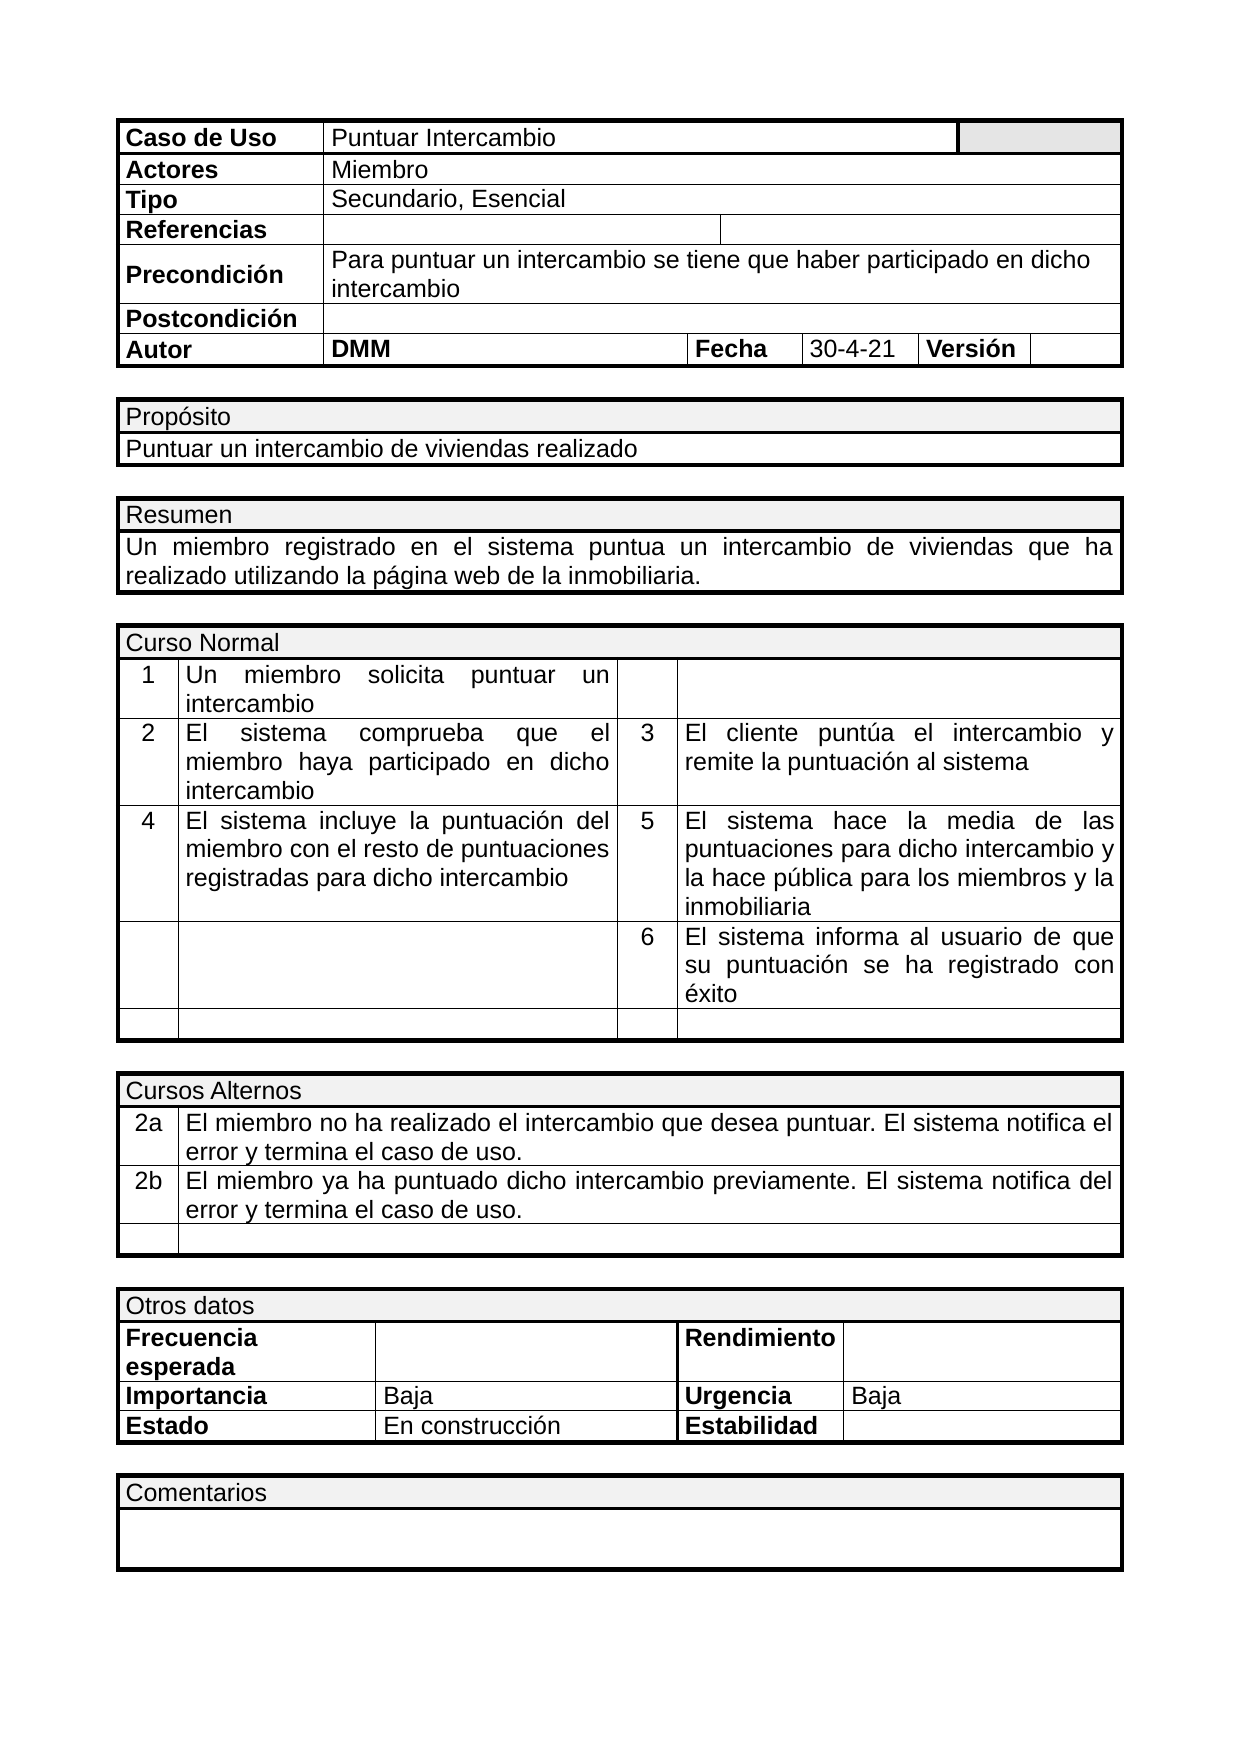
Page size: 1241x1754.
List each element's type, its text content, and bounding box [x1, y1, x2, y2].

table_cell Actores [120, 155, 323, 183]
table_cell 30-4-21 [803, 334, 918, 364]
table_cell Baja [376, 1382, 676, 1410]
table_cell 2a [120, 1108, 178, 1165]
table_cell [376, 1323, 676, 1381]
table_cell [179, 1224, 1120, 1253]
table_cell 4 [120, 806, 178, 921]
table_cell En construcción [376, 1411, 676, 1440]
table_header Resumen [120, 501, 1120, 529]
table_cell Tipo [120, 185, 323, 214]
table_cell Importancia [120, 1382, 375, 1410]
table_cell [618, 660, 677, 717]
table_cell [179, 1009, 617, 1038]
table_header Comentarios [120, 1478, 1120, 1507]
table_cell [844, 1323, 1120, 1381]
table_cell El miembro ya ha puntuado dicho intercambio previamente. El sistema notifica del error y termina el caso de uso. [179, 1166, 1120, 1223]
table_header Puntuar Intercambio [324, 123, 956, 152]
table_header Otros datos [120, 1291, 1120, 1320]
table_cell [324, 215, 720, 244]
table_cell Baja [844, 1382, 1120, 1410]
table_cell [324, 304, 1120, 333]
table_cell El sistema hace la media de las puntuaciones para dicho intercambio y la hace pública para los miembros y la inmobiliaria [678, 806, 1120, 921]
table_cell Para puntuar un intercambio se tiene que haber participado en dicho intercambio [324, 245, 1120, 303]
table_cell Estado [120, 1411, 375, 1440]
table_cell Rendimiento [679, 1323, 843, 1381]
table_cell [844, 1411, 1120, 1440]
table_cell 6 [618, 922, 677, 1008]
table_header Propósito [120, 402, 1120, 431]
table_cell Un miembro registrado en el sistema puntua un intercambio de viviendas que ha realizado utilizando la página web de la inmobiliaria. [120, 533, 1120, 590]
table_header Cursos Alternos [120, 1076, 1120, 1105]
table_cell DMM [324, 334, 687, 364]
table_cell 3 [618, 719, 677, 805]
table_cell [678, 1009, 1120, 1038]
table_cell Postcondición [120, 304, 323, 333]
table_cell Autor [120, 334, 323, 364]
table_cell 2b [120, 1166, 178, 1223]
table_cell Estabilidad [679, 1411, 843, 1440]
table_cell [678, 660, 1120, 717]
table_cell [179, 922, 617, 1008]
table_cell [120, 1510, 1120, 1567]
table_cell [120, 922, 178, 1008]
table_cell [1031, 334, 1120, 364]
table_cell Precondición [120, 245, 323, 303]
table_cell El miembro no ha realizado el intercambio que desea puntuar. El sistema notifica el error y termina el caso de uso. [179, 1108, 1120, 1165]
table_header [960, 123, 1120, 152]
table_cell El sistema incluye la puntuación del miembro con el resto de puntuaciones registradas para dicho intercambio [179, 806, 617, 921]
table_cell Versión [919, 334, 1030, 364]
table_cell El sistema comprueba que el miembro haya participado en dicho intercambio [179, 719, 617, 805]
table_cell Secundario, Esencial [324, 185, 1120, 214]
table_cell Fecha [688, 334, 802, 364]
table_cell Referencias [120, 215, 323, 244]
table_cell 2 [120, 719, 178, 805]
table_cell [618, 1009, 677, 1038]
table_cell 5 [618, 806, 677, 921]
table_cell 1 [120, 660, 178, 717]
table_cell Un miembro solicita puntuar un intercambio [179, 660, 617, 717]
table_cell [721, 215, 1120, 244]
table_cell El sistema informa al usuario de que su puntuación se ha registrado con éxito [678, 922, 1120, 1008]
table_header Curso Normal [120, 628, 1120, 657]
table_cell Frecuencia esperada [120, 1323, 375, 1381]
table_cell Puntuar un intercambio de viviendas realizado [120, 434, 1120, 462]
table_cell Urgencia [679, 1382, 843, 1410]
table_header Caso de Uso [120, 123, 323, 152]
table_cell El cliente puntúa el intercambio y remite la puntuación al sistema [678, 719, 1120, 805]
table_cell [120, 1224, 178, 1253]
table_cell [120, 1009, 178, 1038]
table_cell Miembro [324, 155, 1120, 183]
